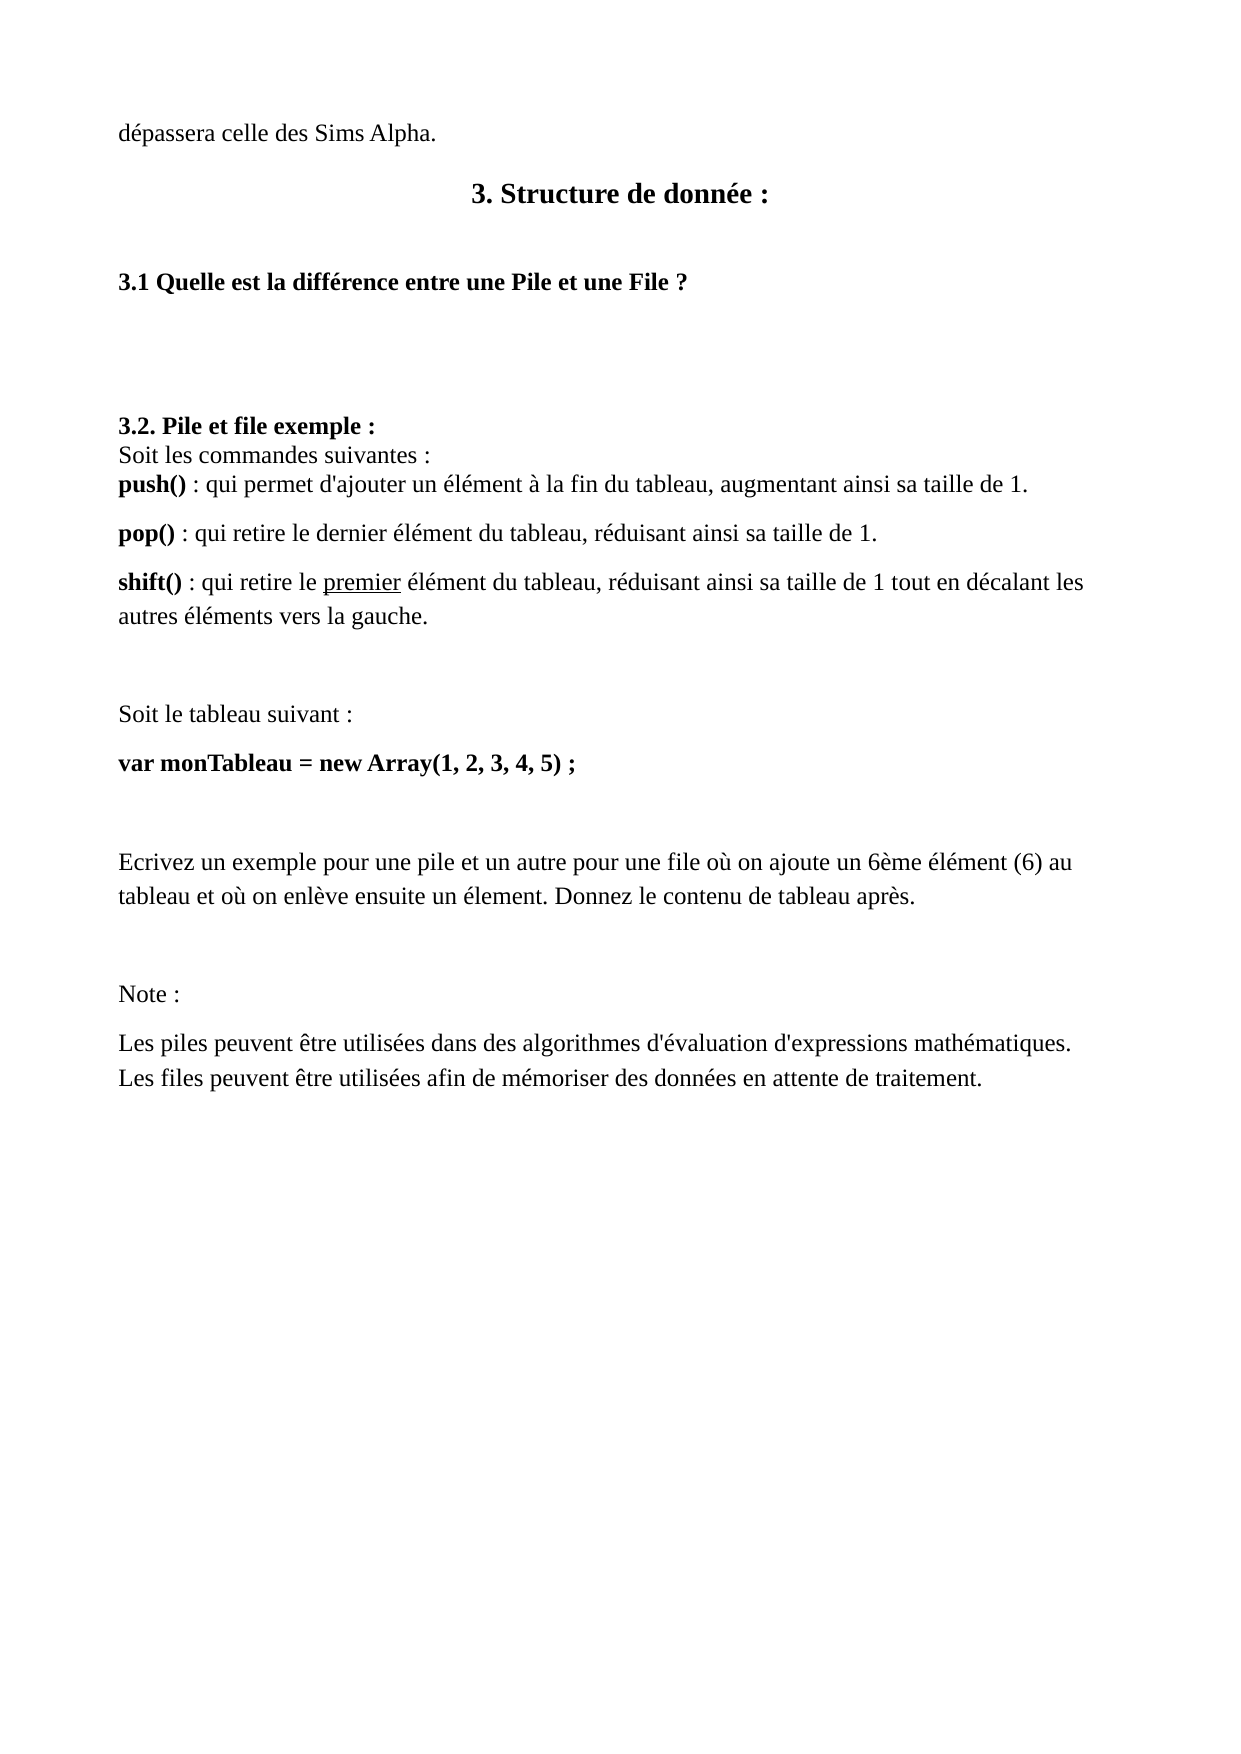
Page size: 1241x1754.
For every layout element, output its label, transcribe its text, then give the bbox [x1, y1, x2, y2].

text 3.2. Pile et file exemple : [118, 411, 1122, 440]
text Ecrivez un exemple pour une pile et un autre pour une file où on ajoute un 6ème élément (6) au tableau et où on enlève ensuite un élement. Donnez le contenu de tableau après. [118, 847, 1122, 910]
text Note : [118, 979, 1122, 1008]
text 3. Structure de donnée : [118, 176, 1122, 210]
text Soit les commandes suivantes : [118, 440, 1122, 469]
text Soit le tableau suivant : [118, 699, 1122, 728]
text 3.1 Quelle est la différence entre une Pile et une File ? [118, 267, 1122, 296]
text dépassera celle des Sims Alpha. [118, 118, 1122, 147]
text Les piles peuvent être utilisées dans des algorithmes d'évaluation d'expressions mathématiques. Les files peuvent être utilisées afin de mémoriser des données en attente de traitement. [118, 1028, 1122, 1091]
text shift() : qui retire le premier élément du tableau, réduisant ainsi sa taille de 1 tout en décalant les autres éléments vers la gauche. [118, 567, 1122, 630]
text push() : qui permet d'ajouter un élément à la fin du tableau, augmentant ainsi sa taille de 1. [118, 469, 1122, 497]
text pop() : qui retire le dernier élément du tableau, réduisant ainsi sa taille de 1. [118, 518, 1122, 546]
text var monTableau = new Array(1, 2, 3, 4, 5) ; [118, 748, 1122, 777]
